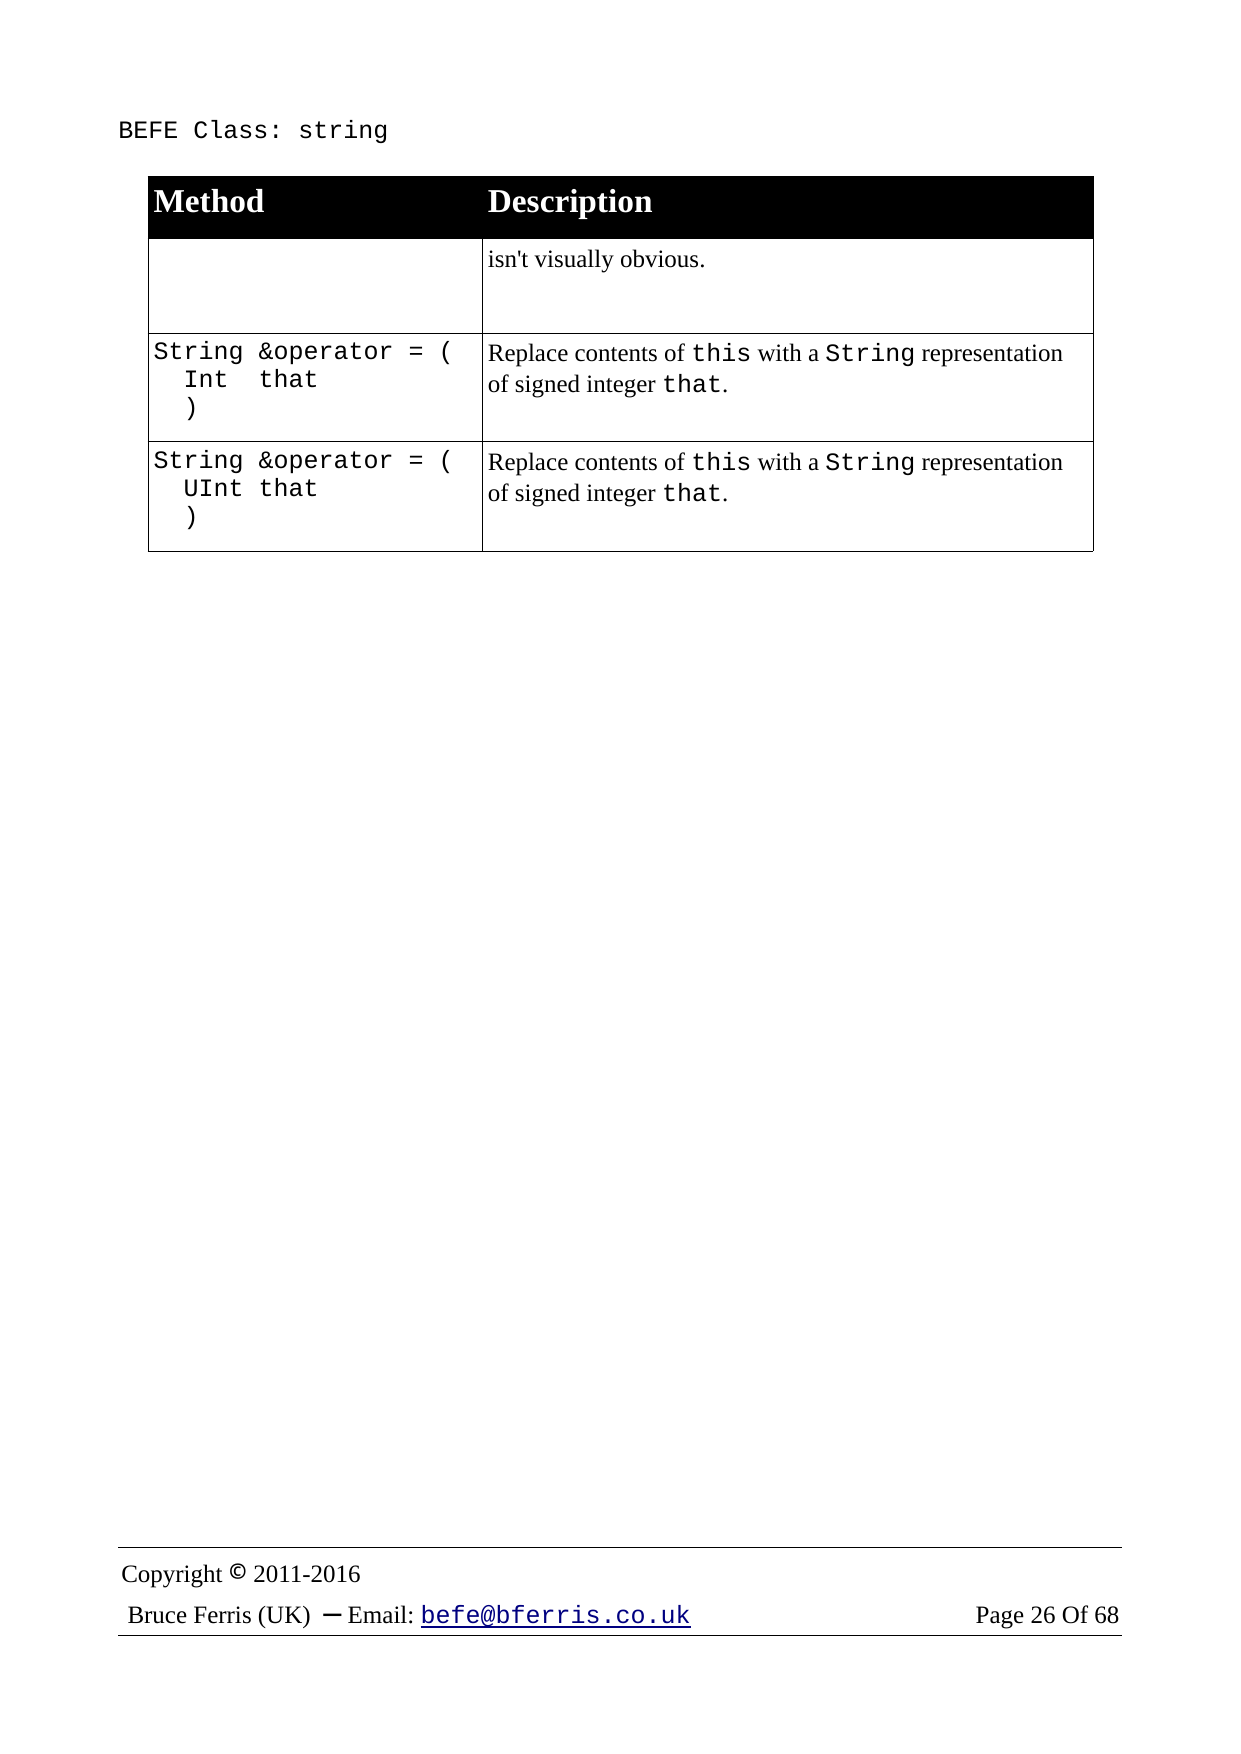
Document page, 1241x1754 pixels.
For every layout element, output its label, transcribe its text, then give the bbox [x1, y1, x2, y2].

table_cell String &operator = ( UInt that ) [149, 442, 482, 551]
table_header Method [149, 177, 482, 238]
table_cell isn't visually obvious. [483, 239, 1093, 332]
table_cell Replace contents of this with a String representation of signed integer that. [483, 442, 1093, 551]
table_cell String &operator = ( Int that ) [149, 334, 482, 441]
table_header Description [483, 177, 1093, 238]
table_cell Replace contents of this with a String representation of signed integer that. [483, 334, 1093, 441]
table_cell [149, 239, 482, 332]
